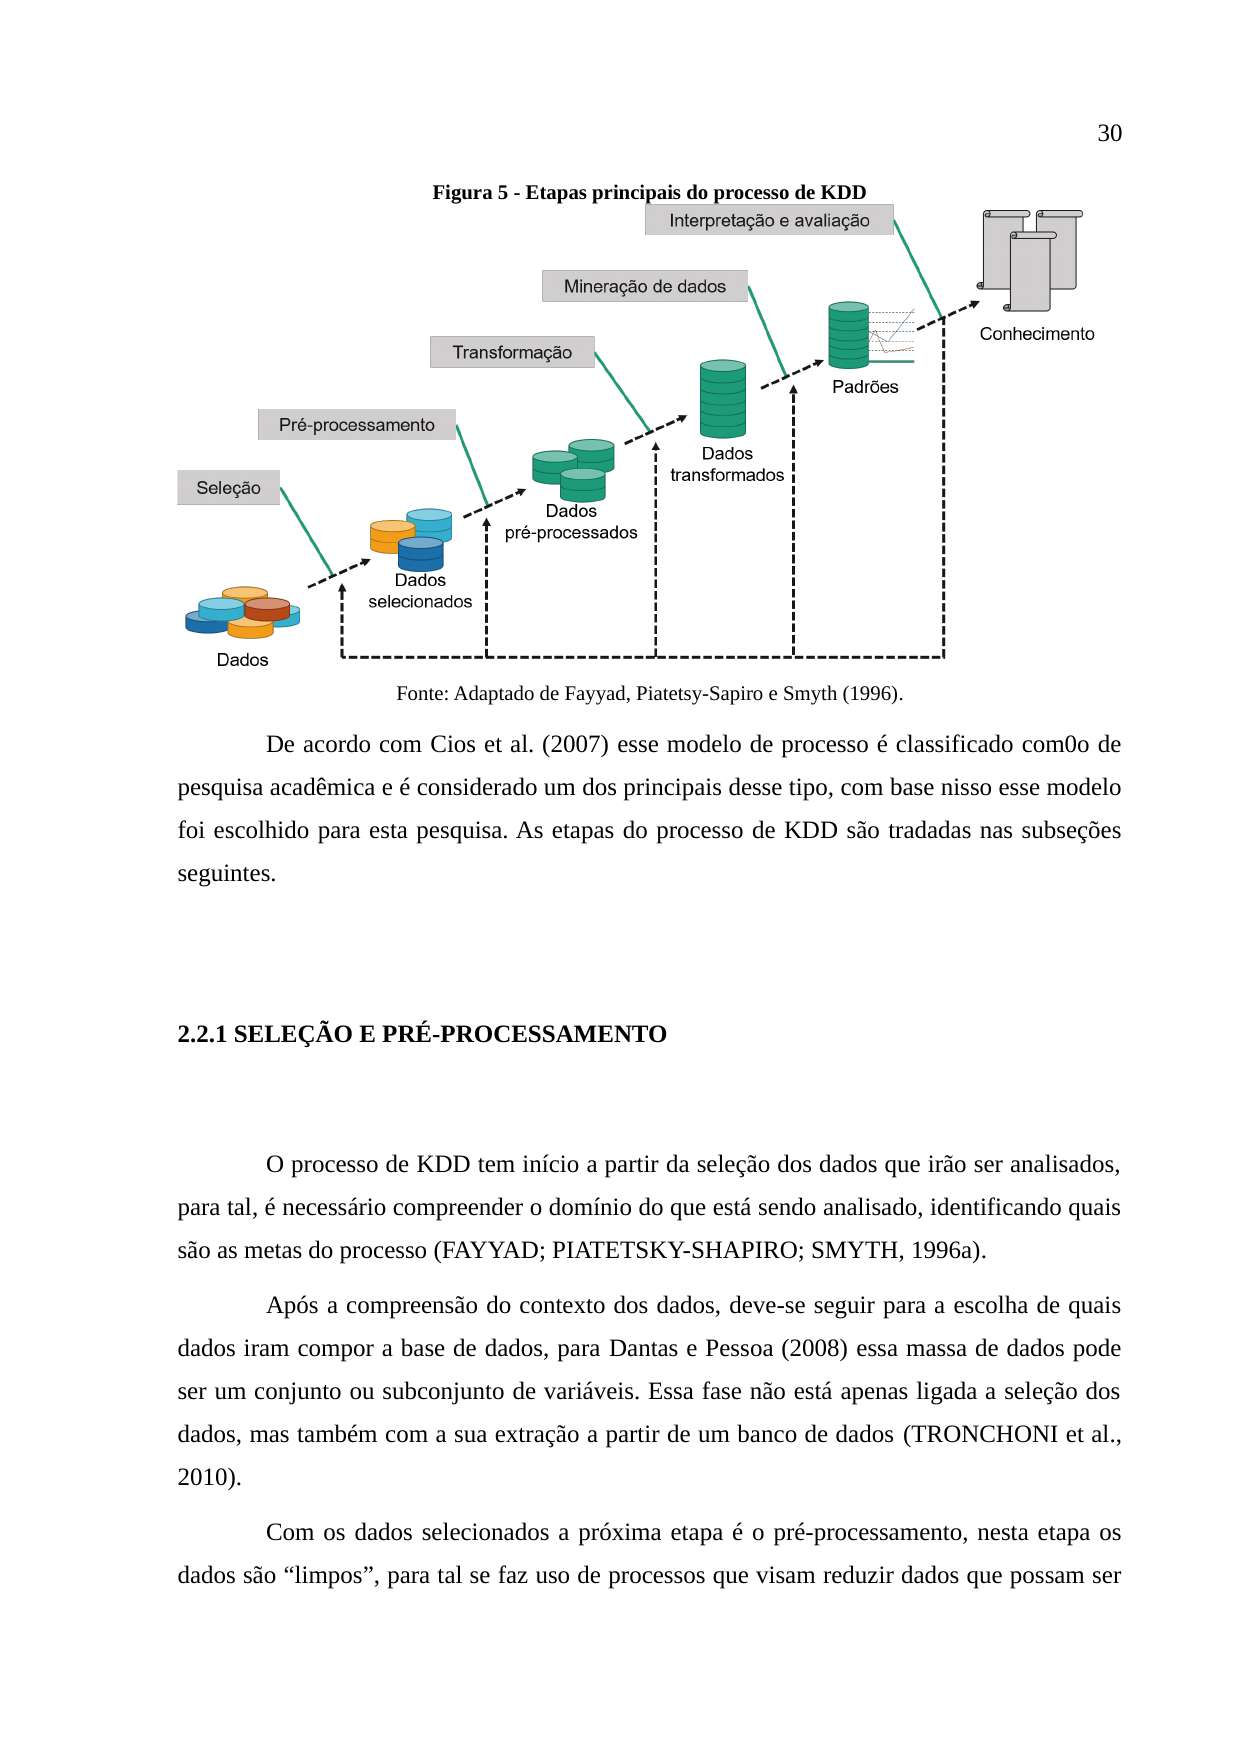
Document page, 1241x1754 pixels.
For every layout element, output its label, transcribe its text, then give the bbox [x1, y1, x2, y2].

text Figura 5 - Etapas principais do processo de KDD [177, 180, 1122, 203]
text Após a compreensão do contexto dos dados, deve-se seguir para a escolha de quais dados iram compor a base de dados, para Dantas e Pessoa (2008) essa massa de dados pode ser um conjunto ou subconjunto de variáveis. Essa fase não está apenas ligada a seleção dos dados, mas também com a sua extração a partir de um banco de dados (TRONCHONI et al., 2010). [177, 1290, 1122, 1491]
text [177, 704, 1122, 714]
picture [177, 203, 1123, 681]
text De acordo com Cios et al. (2007) esse modelo de processo é classificado com0o de pesquisa acadêmica e é considerado um dos principais desse tipo, com base nisso esse modelo foi escolhido para esta pesquisa. As etapas do processo de KDD são tradadas nas subseções seguintes. [177, 714, 1122, 887]
text 2.2.1 Seleção e Pré-processamento [177, 1019, 1122, 1048]
text O processo de KDD tem início a partir da seleção dos dados que irão ser analisados, para tal, é necessário compreender o domínio do que está sendo analisado, identificando quais são as metas do processo (FAYYAD; PIATETSKY-SHAPIRO; SMYTH, 1996a). [177, 1149, 1122, 1264]
text Fonte: Adaptado de Fayyad, Piatetsy-Sapiro e Smyth (1996). [177, 681, 1122, 704]
text Com os dados selecionados a próxima etapa é o pré-processamento, nesta etapa os dados são “limpos”, para tal se faz uso de processos que visam reduzir dados que possam ser [177, 1517, 1122, 1589]
